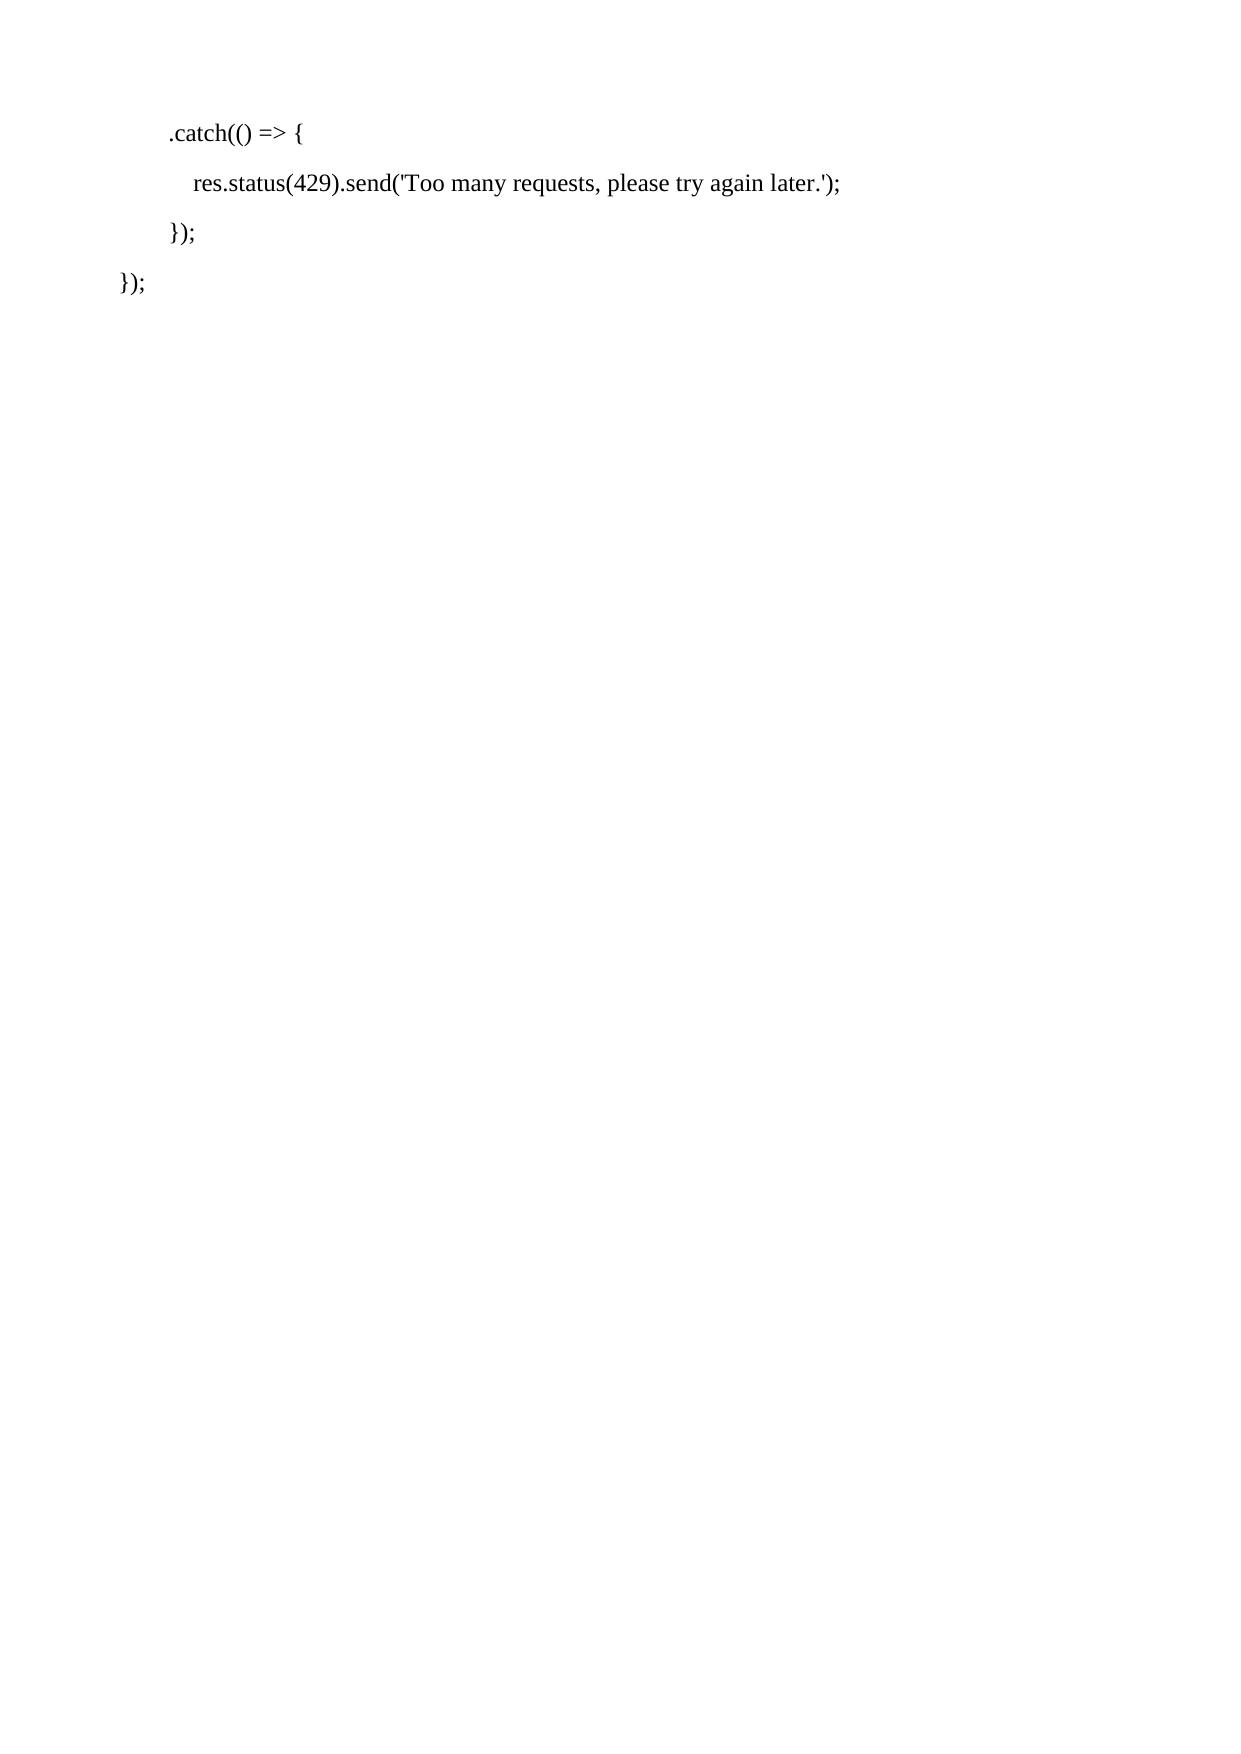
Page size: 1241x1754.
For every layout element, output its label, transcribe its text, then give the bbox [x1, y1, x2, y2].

text }); [118, 217, 1122, 246]
text .catch(() => { [118, 118, 1122, 147]
text res.status(429).send('Too many requests, please try again later.'); [118, 168, 1122, 196]
text }); [118, 267, 1122, 296]
